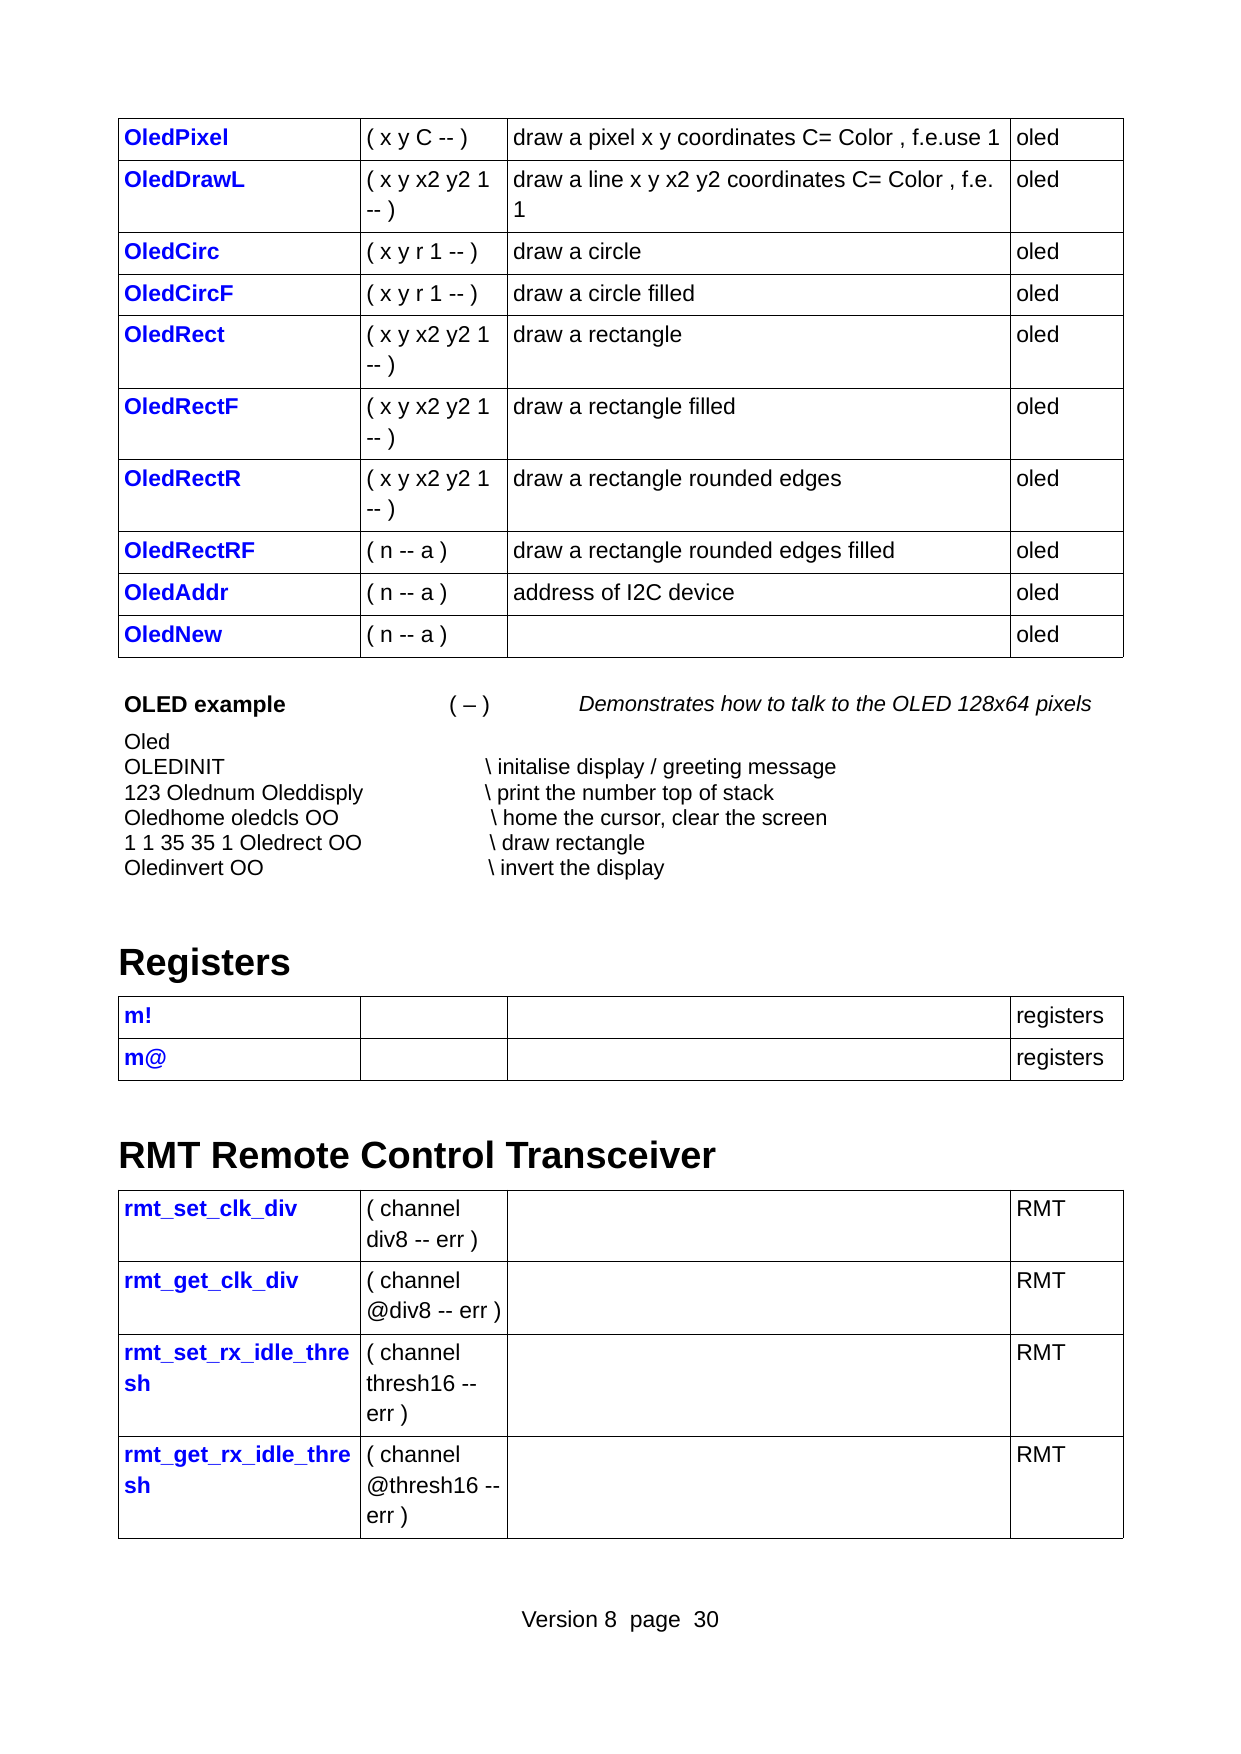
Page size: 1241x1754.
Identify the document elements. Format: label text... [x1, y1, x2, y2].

table_cell draw a rectangle filled [508, 389, 1010, 459]
table_cell ( channel thresh16 -- err ) [361, 1335, 507, 1436]
table_cell OledRectR [119, 460, 360, 531]
table_cell RMT [1011, 1437, 1123, 1538]
table_cell OledPixel [119, 119, 360, 160]
table_cell ( channel @thresh16 -- err ) [361, 1437, 507, 1538]
table_cell oled [1011, 119, 1123, 160]
table_cell address of I2C device [508, 574, 1010, 615]
table_cell [508, 1262, 1010, 1333]
table_cell oled [1011, 616, 1123, 657]
table_header OLED example [118, 686, 437, 723]
table_header ( – ) [437, 686, 573, 723]
table_cell oled [1011, 389, 1123, 459]
table_cell RMT [1011, 1262, 1123, 1333]
table_cell draw a rectangle [508, 316, 1010, 387]
table_header rmt_set_clk_div [119, 1191, 360, 1261]
table_cell RMT [1011, 1335, 1123, 1436]
table_cell oled [1011, 161, 1123, 232]
table_cell oled [1011, 233, 1123, 274]
table_cell m@ [119, 1039, 360, 1079]
table_cell oled [1011, 532, 1123, 573]
table_header m! [119, 997, 360, 1038]
table_cell registers [1011, 1039, 1123, 1079]
table_cell oled [1011, 275, 1123, 315]
table_cell OledDrawL [119, 161, 360, 232]
table_cell [361, 1039, 507, 1079]
table_cell ( n -- a ) [361, 574, 507, 615]
table_header ( channel div8 -- err ) [361, 1191, 507, 1261]
table_cell draw a circle [508, 233, 1010, 274]
table_cell [508, 1335, 1010, 1436]
table_cell rmt_get_rx_idle_thresh [119, 1437, 360, 1538]
table_cell ( n -- a ) [361, 532, 507, 573]
table_cell draw a line x y x2 y2 coordinates C= Color , f.e. 1 [508, 161, 1010, 232]
table_cell [508, 1437, 1010, 1538]
table_cell OledRectRF [119, 532, 360, 573]
table_cell ( x y x2 y2 1 -- ) [361, 460, 507, 531]
table_cell draw a circle filled [508, 275, 1010, 315]
table_header registers [1011, 997, 1123, 1038]
table_cell [508, 1039, 1010, 1079]
table_header [508, 1191, 1010, 1261]
subtitle Registers [118, 940, 1122, 983]
table_cell ( x y x2 y2 1 -- ) [361, 389, 507, 459]
table_cell OledCircF [119, 275, 360, 315]
table_cell draw a rectangle rounded edges [508, 460, 1010, 531]
table_header [361, 997, 507, 1038]
table_cell ( x y x2 y2 1 -- ) [361, 316, 507, 387]
table_cell ( x y r 1 -- ) [361, 233, 507, 274]
table_cell ( x y r 1 -- ) [361, 275, 507, 315]
table_cell oled [1011, 460, 1123, 531]
table_cell OledRect [119, 316, 360, 387]
table_cell OledRectF [119, 389, 360, 459]
table_header RMT [1011, 1191, 1123, 1261]
table_cell ( x y x2 y2 1 -- ) [361, 161, 507, 232]
table_cell oled [1011, 574, 1123, 615]
table_cell ( channel @div8 -- err ) [361, 1262, 507, 1333]
table_cell OledAddr [119, 574, 360, 615]
table_cell ( x y C -- ) [361, 119, 507, 160]
table_cell OledNew [119, 616, 360, 657]
table_header [508, 997, 1010, 1038]
table_cell oled [1011, 316, 1123, 387]
subtitle RMT Remote Control Transceiver [118, 1133, 1122, 1177]
table_cell [508, 616, 1010, 657]
table_cell OledCirc [119, 233, 360, 274]
table_cell Oled OLEDINIT \ initalise display / greeting message 123 Olednum Oleddisply \ print the number top of stack Oledhome oledcls OO \ home the cursor, clear the screen 1 1 35 35 1 Oledrect OO \ draw rectangle Oledinvert OO \ invert the display [118, 723, 1123, 886]
table_cell draw a rectangle rounded edges filled [508, 532, 1010, 573]
table_cell rmt_set_rx_idle_thresh [119, 1335, 360, 1436]
table_cell rmt_get_clk_div [119, 1262, 360, 1333]
table_cell ( n -- a ) [361, 616, 507, 657]
table_cell draw a pixel x y coordinates C= Color , f.e.use 1 [508, 119, 1010, 160]
table_header Demonstrates how to talk to the OLED 128x64 pixels [573, 686, 1123, 723]
